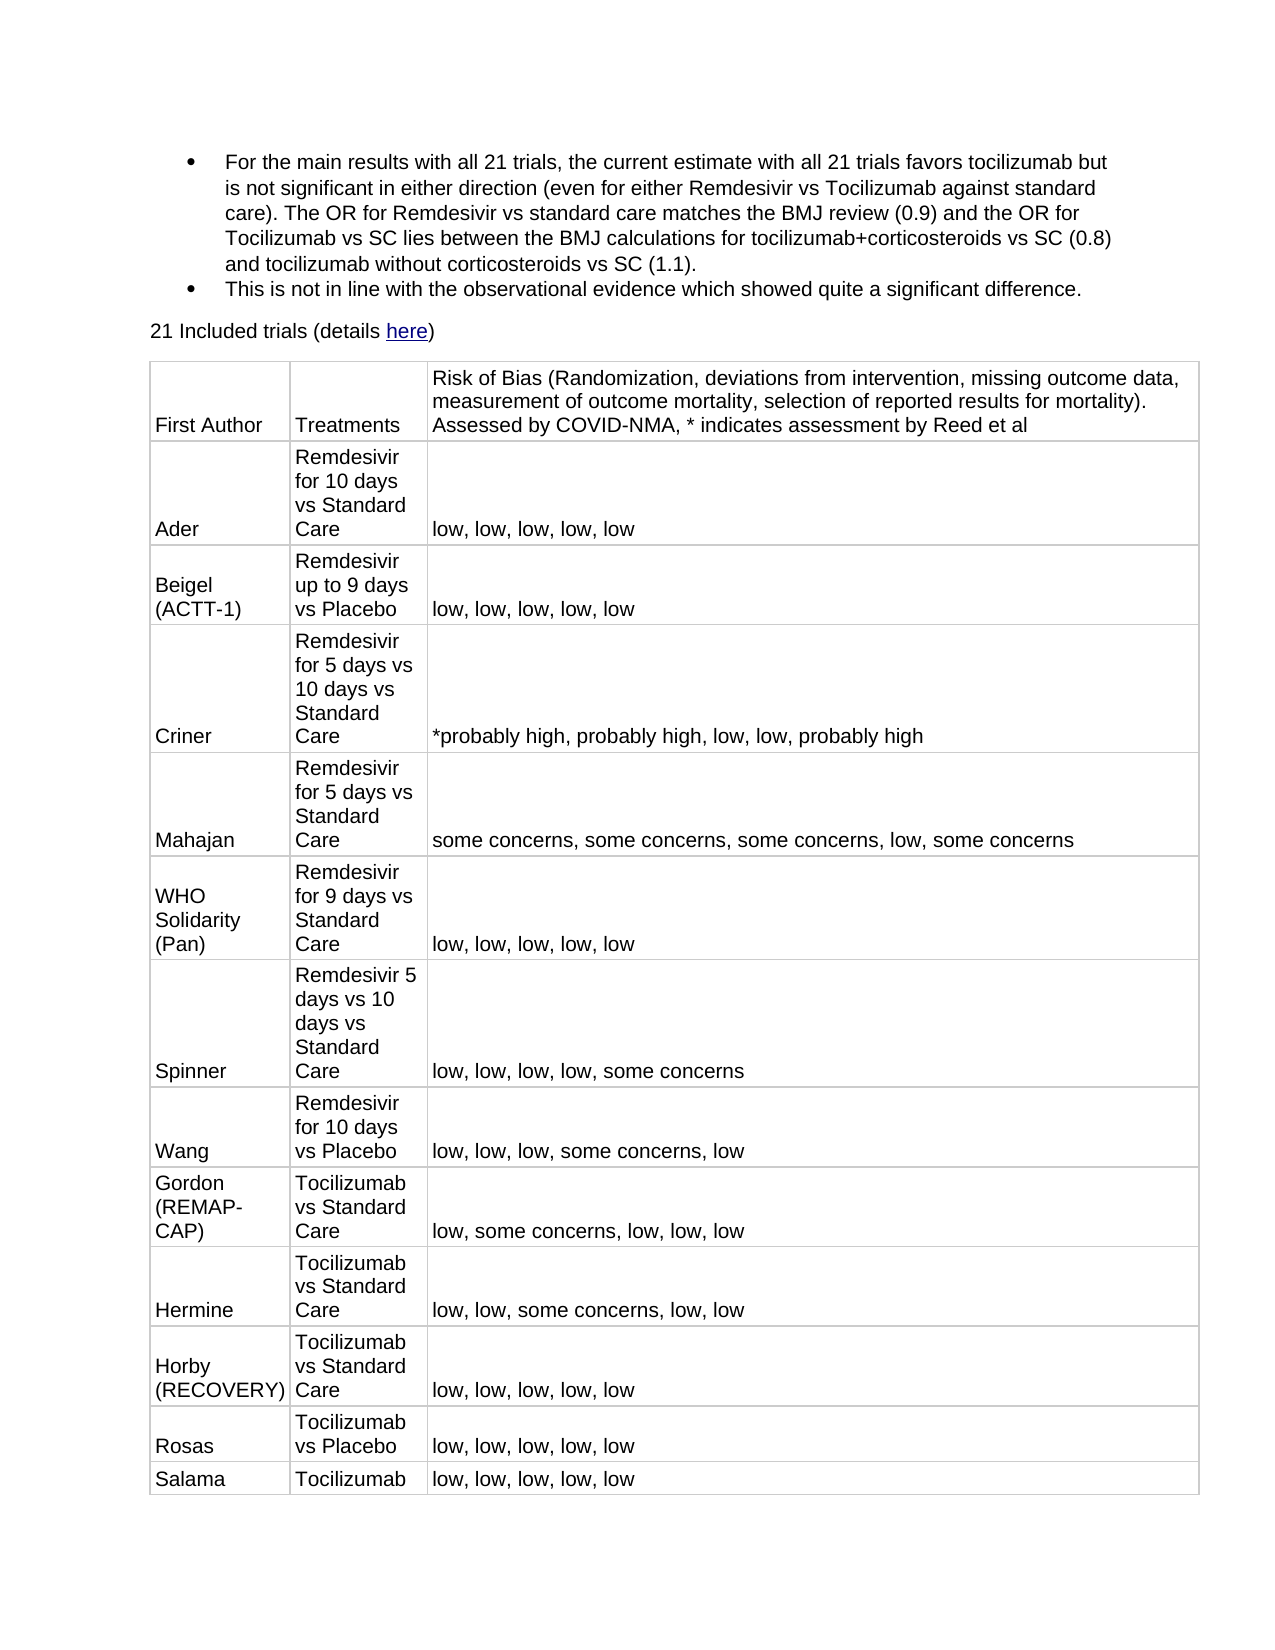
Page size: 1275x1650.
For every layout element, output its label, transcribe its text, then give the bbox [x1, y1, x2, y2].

table_cell Beigel (ACTT-1) [151, 546, 289, 624]
table_cell Salama [151, 1462, 289, 1493]
table_cell Tocilizumab vs Standard Care [291, 1247, 427, 1325]
table_cell Remdesivir up to 9 days vs Placebo [291, 546, 427, 624]
table_cell low, some concerns, low, low, low [428, 1168, 1198, 1246]
table_cell low, low, low, low, low [428, 1407, 1198, 1461]
table_cell Wang [151, 1088, 289, 1166]
table_header Treatments [291, 362, 427, 440]
table_cell Rosas [151, 1407, 289, 1461]
table_cell Mahajan [151, 753, 289, 855]
table_cell low, low, low, low, low [428, 546, 1198, 624]
table_cell Tocilizumab [291, 1462, 427, 1493]
table_cell Gordon (REMAP-CAP) [151, 1168, 289, 1246]
table_cell *probably high, probably high, low, low, probably high [428, 625, 1198, 751]
table_cell low, low, low, low, low [428, 1327, 1198, 1405]
text 21 Included trials (details here) [150, 319, 1125, 343]
table_cell low, low, low, low, low [428, 857, 1198, 959]
table_cell Horby (RECOVERY) [151, 1327, 289, 1405]
table_cell Criner [151, 625, 289, 751]
table_cell Remdesivir 5 days vs 10 days vs Standard Care [291, 960, 427, 1086]
table_cell Tocilizumab vs Standard Care [291, 1327, 427, 1405]
table_cell low, low, low, some concerns, low [428, 1088, 1198, 1166]
table_cell low, low, low, low, low [428, 442, 1198, 544]
table_cell Hermine [151, 1247, 289, 1325]
table_cell Remdesivir for 10 days vs Standard Care [291, 442, 427, 544]
table_cell low, low, some concerns, low, low [428, 1247, 1198, 1325]
table_cell Ader [151, 442, 289, 544]
table_cell Remdesivir for 10 days vs Placebo [291, 1088, 427, 1166]
table_cell low, low, low, low, low [428, 1462, 1198, 1493]
table_cell Tocilizumab vs Standard Care [291, 1168, 427, 1246]
table_cell low, low, low, low, some concerns [428, 960, 1198, 1086]
table_cell Remdesivir for 9 days vs Standard Care [291, 857, 427, 959]
table_header Risk of Bias (Randomization, deviations from intervention, missing outcome data, measurement of outcome mortality, selection of reported results for mortality). Assessed by COVID-NMA, * indicates assessment by Reed et al [428, 362, 1198, 440]
list For the main results with all 21 trials, the current estimate with all 21 trials favors tocilizumab but is not significant in either direction (even for either Remdesivir vs Tocilizumab against standard care). The OR for Remdesivir vs standard care matches the BMJ review (0.9) and the OR for Tocilizumab vs SC lies between the BMJ calculations for tocilizumab+corticosteroids vs SC (0.8) and tocilizumab without corticosteroids vs SC (1.1). [187, 150, 1125, 275]
table_cell Remdesivir for 5 days vs Standard Care [291, 753, 427, 855]
list This is not in line with the observational evidence which showed quite a significant difference. [187, 277, 1125, 301]
table_header First Author [151, 362, 289, 440]
table_cell Tocilizumab vs Placebo [291, 1407, 427, 1461]
table_cell WHO Solidarity (Pan) [151, 857, 289, 959]
table_cell some concerns, some concerns, some concerns, low, some concerns [428, 753, 1198, 855]
table_cell Remdesivir for 5 days vs 10 days vs Standard Care [291, 625, 427, 751]
table_cell Spinner [151, 960, 289, 1086]
